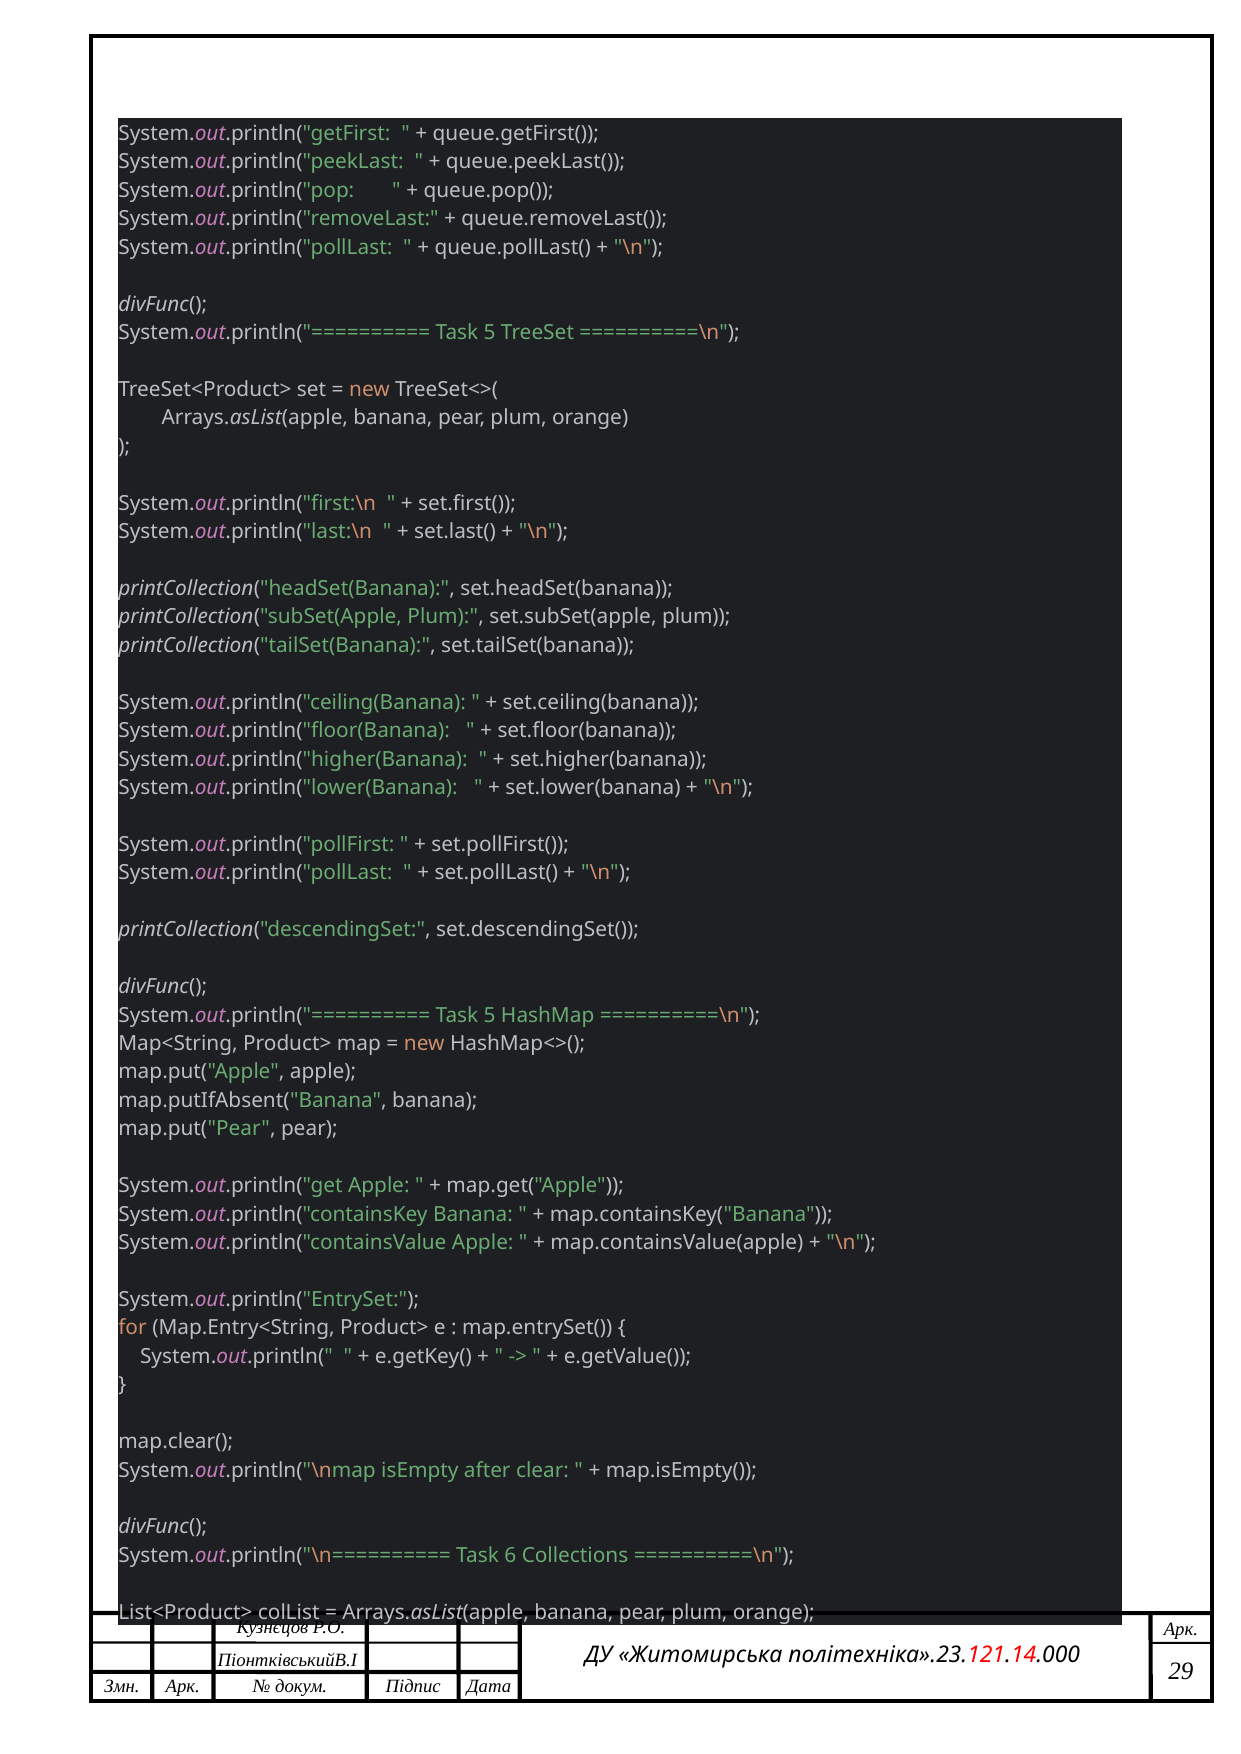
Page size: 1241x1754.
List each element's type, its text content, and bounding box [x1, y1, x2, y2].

text System.out.println("getFirst: " + queue.getFirst()); System.out.println("peekLast: " + queue.peekLast()); System.out.println("pop: " + queue.pop()); System.out.println("removeLast:" + queue.removeLast()); System.out.println("pollLast: " + queue.pollLast() + "\n"); divFunc(); System.out.println("========== Task 5 TreeSet ==========\n"); TreeSet<Product> set = new TreeSet<>( Arrays.asList(apple, banana, pear, plum, orange) ); System.out.println("first:\n " + set.first()); System.out.println("last:\n " + set.last() + "\n"); printCollection("headSet(Banana):", set.headSet(banana)); printCollection("subSet(Apple, Plum):", set.subSet(apple, plum)); printCollection("tailSet(Banana):", set.tailSet(banana)); System.out.println("ceiling(Banana): " + set.ceiling(banana)); System.out.println("floor(Banana): " + set.floor(banana)); System.out.println("higher(Banana): " + set.higher(banana)); System.out.println("lower(Banana): " + set.lower(banana) + "\n"); System.out.println("pollFirst: " + set.pollFirst()); System.out.println("pollLast: " + set.pollLast() + "\n"); printCollection("descendingSet:", set.descendingSet()); divFunc(); System.out.println("========== Task 5 HashMap ==========\n"); [118, 118, 1122, 1028]
text Map<String, Product> map = new HashMap<>(); map.put("Apple", apple); map.putIfAbsent("Banana", banana); map.put("Pear", pear); System.out.println("get Apple: " + map.get("Apple")); System.out.println("containsKey Banana: " + map.containsKey("Banana")); System.out.println("containsValue Apple: " + map.containsValue(apple) + "\n"); System.out.println("EntrySet:"); for (Map.Entry<String, Product> e : map.entrySet()) { System.out.println(" " + e.getKey() + " -> " + e.getValue()); } map.clear(); System.out.println("\nmap isEmpty after clear: " + map.isEmpty()); divFunc(); System.out.println("\n========== Task 6 Collections ==========\n"); List<Product> colList = Arrays.asList(apple, banana, pear, plum, orange); Collections.sort(colList); printCollection("sort:", colList); System.out.println("binarySearch Banana: " + Collections.binarySearch(colList, banana) + "\n"); [118, 1028, 1122, 1611]
